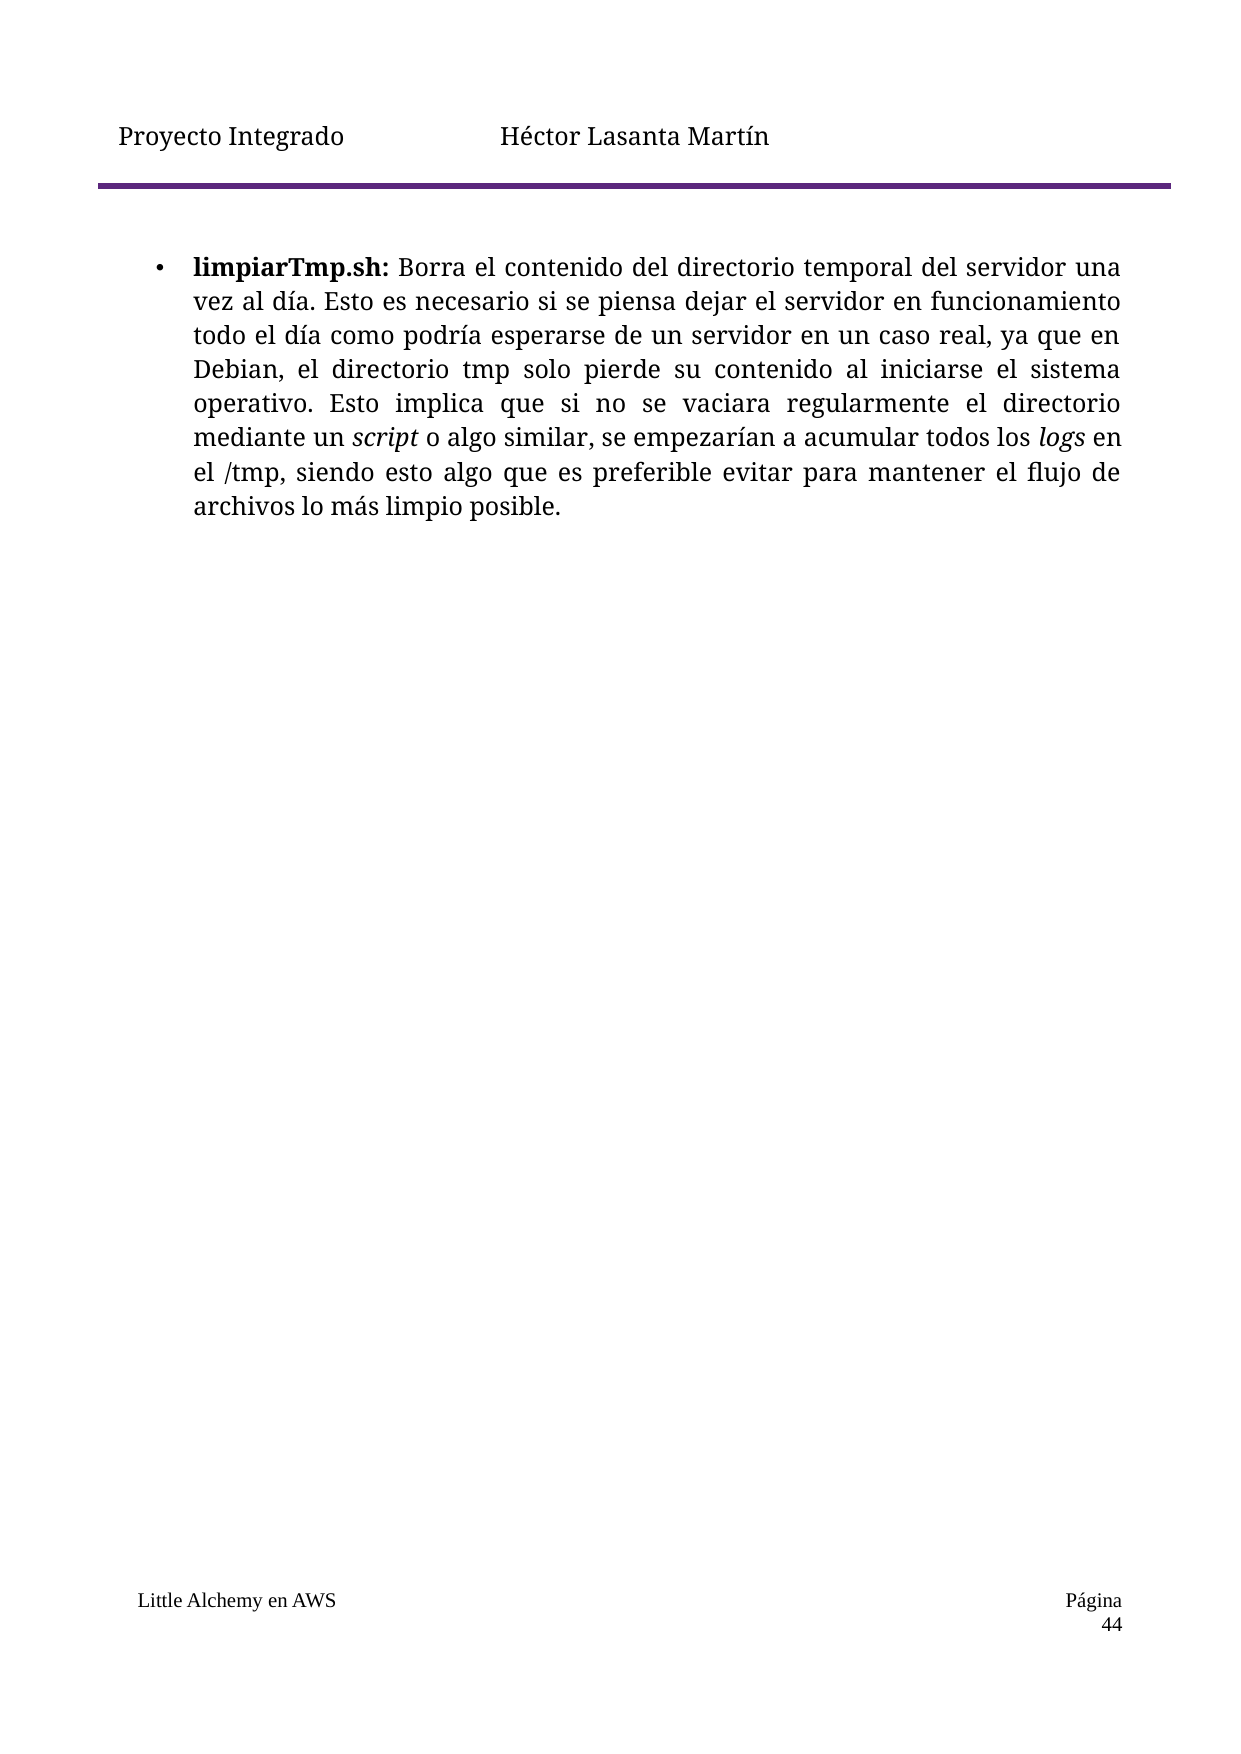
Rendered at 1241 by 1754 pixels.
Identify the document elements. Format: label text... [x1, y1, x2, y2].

list limpiarTmp.sh: Borra el contenido del directorio temporal del servidor una vez al día. Esto es necesario si se piensa dejar el servidor en funcionamiento todo el día como podría esperarse de un servidor en un caso real, ya que en Debian, el directorio tmp solo pierde su contenido al iniciarse el sistema operativo. Esto implica que si no se vaciara regularmente el directorio mediante un script o algo similar, se empezarían a acumular todos los logs en el /tmp, siendo esto algo que es preferible evitar para mantener el flujo de archivos lo más limpio posible. [156, 250, 1122, 522]
